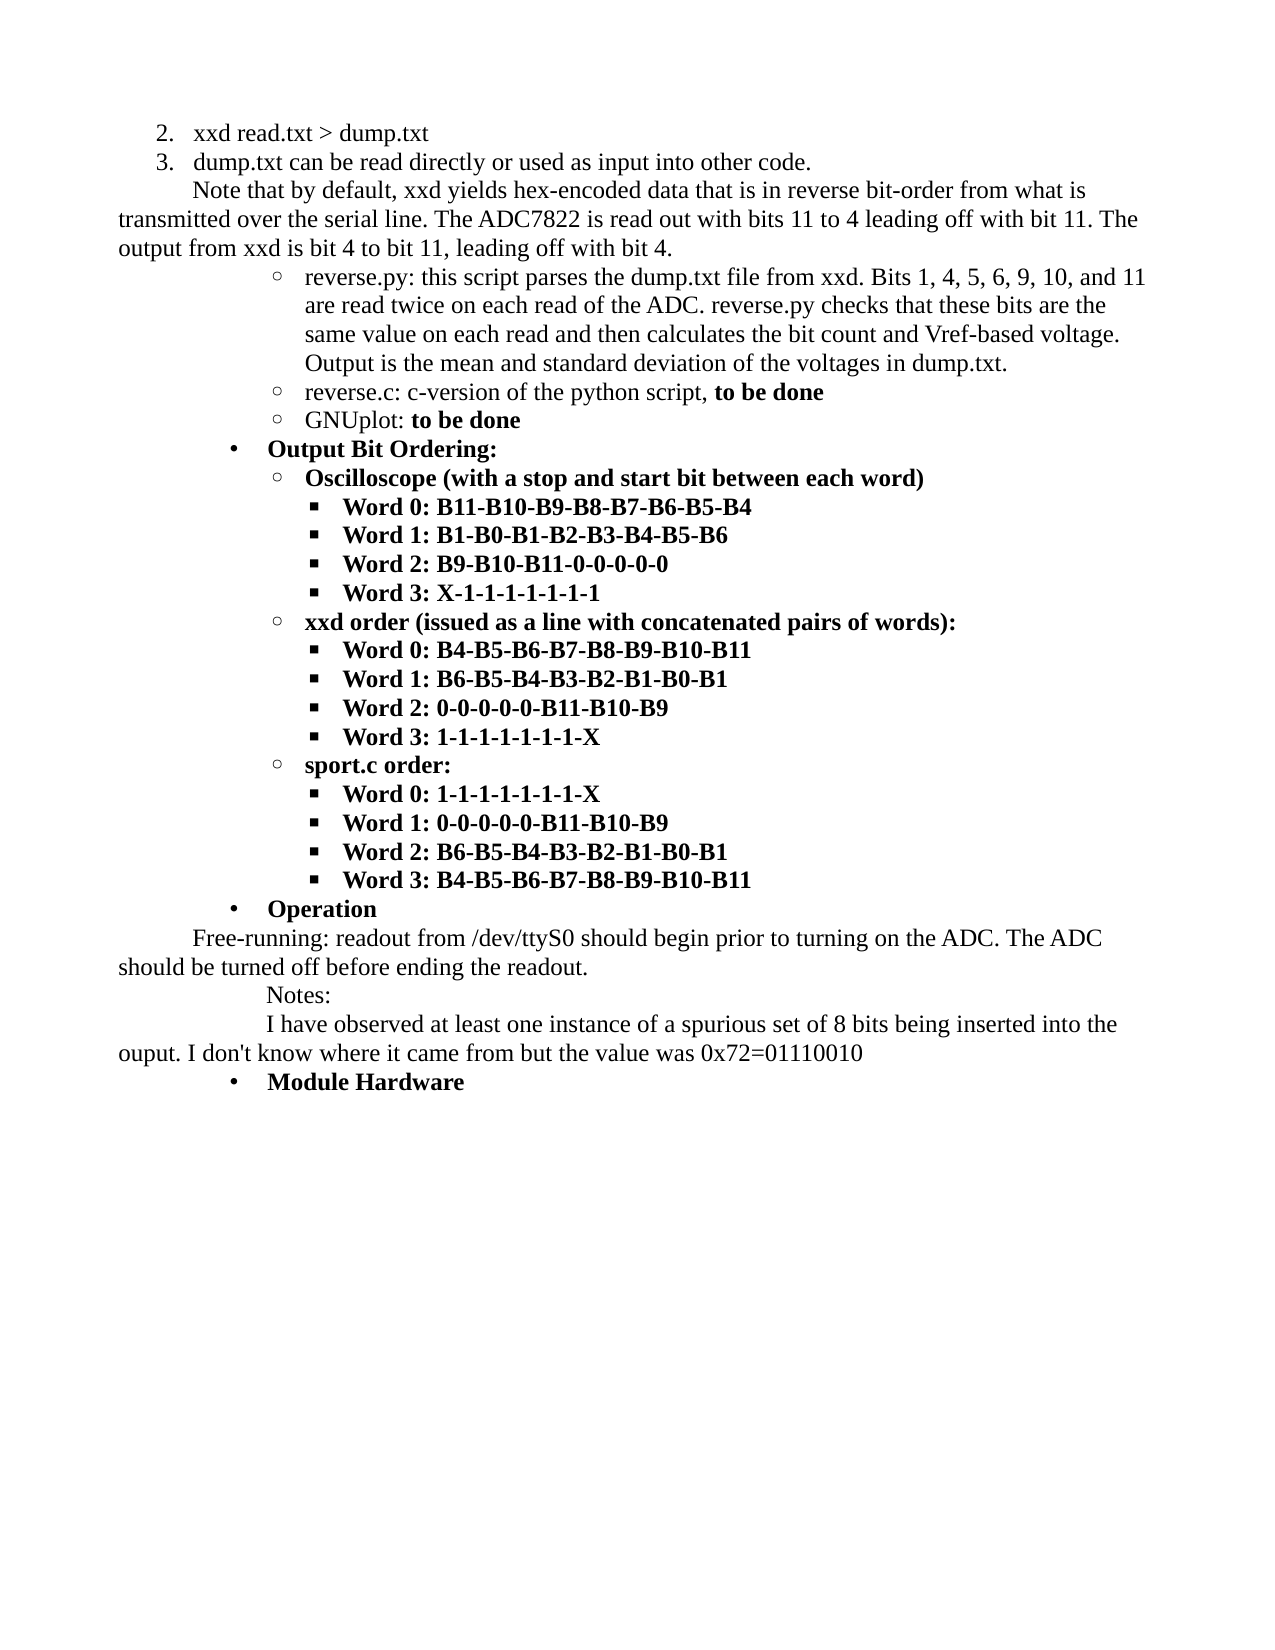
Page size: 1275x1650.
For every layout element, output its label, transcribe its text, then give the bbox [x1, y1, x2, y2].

list Word 3: B4-B5-B6-B7-B8-B9-B10-B11 [304, 866, 1157, 894]
text Notes: [118, 981, 1157, 1009]
list Word 2: 0-0-0-0-0-B11-B10-B9 [304, 693, 1157, 722]
list xxd read.txt > dump.txt [156, 118, 1157, 147]
list Operation [229, 894, 1157, 923]
list Oscilloscope (with a stop and start bit between each word) [267, 463, 1157, 492]
list reverse.c: c-version of the python script, to be done [267, 377, 1157, 406]
list Word 0: B11-B10-B9-B8-B7-B6-B5-B4 [304, 492, 1157, 521]
list Word 0: B4-B5-B6-B7-B8-B9-B10-B11 [304, 636, 1157, 664]
list Word 0: 1-1-1-1-1-1-1-X [304, 779, 1157, 808]
list Word 2: B6-B5-B4-B3-B2-B1-B0-B1 [304, 837, 1157, 866]
list Word 1: B1-B0-B1-B2-B3-B4-B5-B6 [304, 521, 1157, 549]
list sport.c order: [267, 751, 1157, 779]
text I have observed at least one instance of a spurious set of 8 bits being inserted into the ouput. I don't know where it came from but the value was 0x72=01110010 [118, 1009, 1157, 1067]
list xxd order (issued as a line with concatenated pairs of words): [267, 607, 1157, 636]
list Word 1: 0-0-0-0-0-B11-B10-B9 [304, 808, 1157, 837]
list reverse.py: this script parses the dump.txt file from xxd. Bits 1, 4, 5, 6, 9, 10, and 11 are read twice on each read of the ADC. reverse.py checks that these bits are the same value on each read and then calculates the bit count and Vref-based voltage. Output is the mean and standard deviation of the voltages in dump.txt. [267, 262, 1157, 377]
text Note that by default, xxd yields hex-encoded data that is in reverse bit-order from what is transmitted over the serial line. The ADC7822 is read out with bits 11 to 4 leading off with bit 11. The output from xxd is bit 4 to bit 11, leading off with bit 4. [118, 176, 1157, 262]
text Free-running: readout from /dev/ttyS0 should begin prior to turning on the ADC. The ADC should be turned off before ending the readout. [118, 923, 1157, 981]
list Word 2: B9-B10-B11-0-0-0-0-0 [304, 549, 1157, 578]
list Word 3: X-1-1-1-1-1-1-1 [304, 578, 1157, 607]
list Word 1: B6-B5-B4-B3-B2-B1-B0-B1 [304, 664, 1157, 693]
list Word 3: 1-1-1-1-1-1-1-X [304, 722, 1157, 751]
list Output Bit Ordering: [229, 434, 1157, 463]
list GNUplot: to be done [267, 406, 1157, 434]
list dump.txt can be read directly or used as input into other code. [156, 147, 1157, 176]
list Module Hardware [229, 1067, 1157, 1096]
